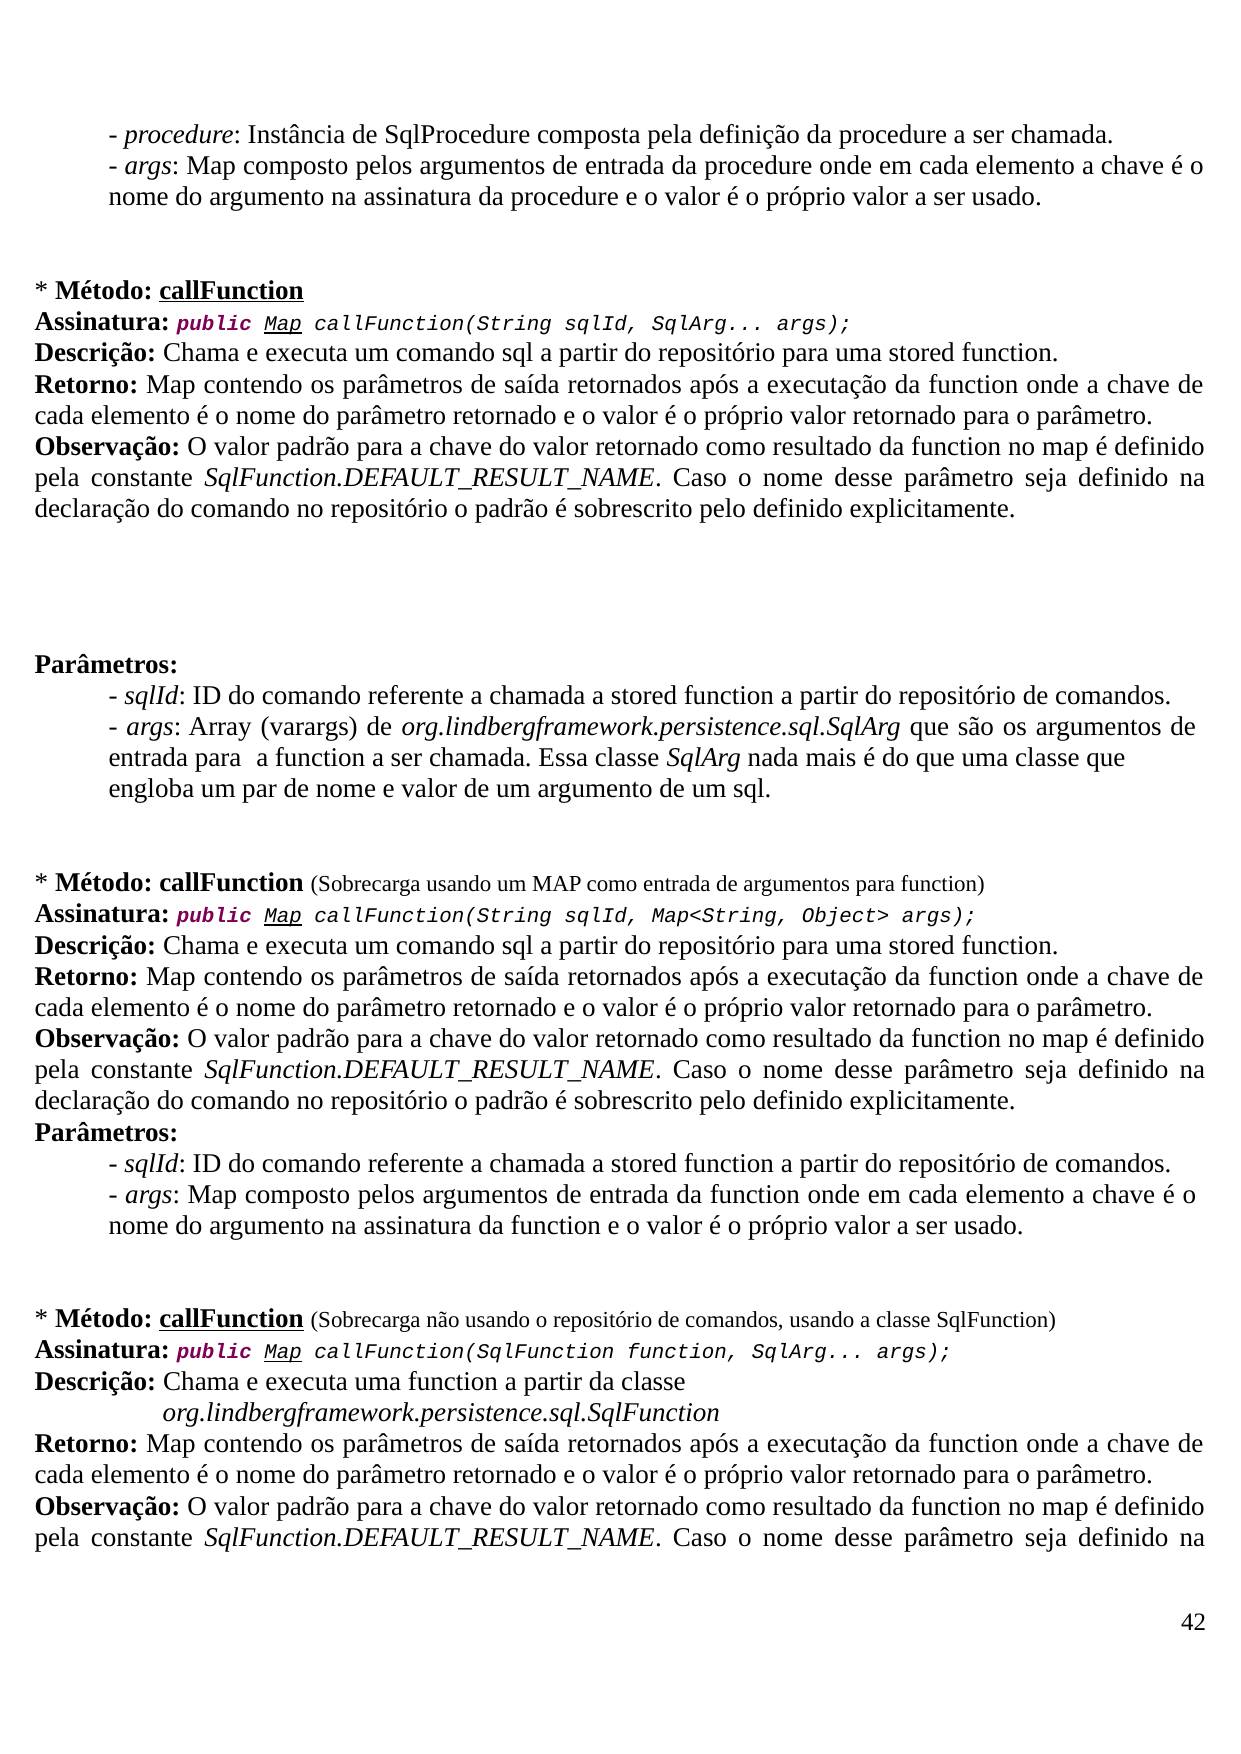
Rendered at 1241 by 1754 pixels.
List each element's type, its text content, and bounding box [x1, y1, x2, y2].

text * Método: callFunction (Sobrecarga usando um MAP como entrada de argumentos para function) [34, 866, 1206, 897]
text Descrição: Chama e executa uma function a partir da classe [34, 1365, 1206, 1396]
text Observação: O valor padrão para a chave do valor retornado como resultado da function no map é definido pela constante SqlFunction.DEFAULT_RESULT_NAME. Caso o nome desse parâmetro seja definido na [34, 1490, 1206, 1552]
text Retorno: Map contendo os parâmetros de saída retornados após a executação da function onde a chave de cada elemento é o nome do parâmetro retornado e o valor é o próprio valor retornado para o parâmetro. [34, 368, 1206, 430]
text * Método: callFunction (Sobrecarga não usando o repositório de comandos, usando a classe SqlFunction) [34, 1302, 1206, 1334]
text Assinatura: public Map callFunction(SqlFunction function, SqlArg... args); [34, 1334, 1206, 1365]
text org.lindbergframework.persistence.sql.SqlFunction [34, 1396, 1206, 1427]
text Assinatura: public Map callFunction(String sqlId, SqlArg... args); [34, 305, 1206, 337]
text - args: Array (varargs) de org.lindbergframework.persistence.sql.SqlArg que são os argumentos de entrada para a function a ser chamada. Essa classe SqlArg nada mais é do que uma classe que engloba um par de nome e valor de um argumento de um sql. [34, 710, 1206, 804]
text * Método: callFunction [34, 274, 1206, 305]
text Retorno: Map contendo os parâmetros de saída retornados após a executação da function onde a chave de cada elemento é o nome do parâmetro retornado e o valor é o próprio valor retornado para o parâmetro. [34, 1427, 1206, 1490]
text Retorno: Map contendo os parâmetros de saída retornados após a executação da function onde a chave de cada elemento é o nome do parâmetro retornado e o valor é o próprio valor retornado para o parâmetro. [34, 960, 1206, 1022]
text - args: Map composto pelos argumentos de entrada da procedure onde em cada elemento a chave é o nome do argumento na assinatura da procedure e o valor é o próprio valor a ser usado. [34, 149, 1206, 212]
text Descrição: Chama e executa um comando sql a partir do repositório para uma stored function. [34, 337, 1206, 368]
text Parâmetros: [34, 1116, 1206, 1147]
text Assinatura: public Map callFunction(String sqlId, Map<String, Object> args); [34, 897, 1206, 929]
text - args: Map composto pelos argumentos de entrada da function onde em cada elemento a chave é o nome do argumento na assinatura da function e o valor é o próprio valor a ser usado. [34, 1178, 1206, 1240]
text Observação: O valor padrão para a chave do valor retornado como resultado da function no map é definido pela constante SqlFunction.DEFAULT_RESULT_NAME. Caso o nome desse parâmetro seja definido na declaração do comando no repositório o padrão é sobrescrito pelo definido explicitamente. [34, 1022, 1206, 1116]
text Parâmetros: [34, 648, 1206, 679]
text Observação: O valor padrão para a chave do valor retornado como resultado da function no map é definido pela constante SqlFunction.DEFAULT_RESULT_NAME. Caso o nome desse parâmetro seja definido na declaração do comando no repositório o padrão é sobrescrito pelo definido explicitamente. [34, 430, 1206, 523]
text - procedure: Instância de SqlProcedure composta pela definição da procedure a ser chamada. [34, 118, 1206, 149]
text - sqlId: ID do comando referente a chamada a stored function a partir do repositório de comandos. [34, 679, 1206, 710]
text Descrição: Chama e executa um comando sql a partir do repositório para uma stored function. [34, 929, 1206, 960]
text - sqlId: ID do comando referente a chamada a stored function a partir do repositório de comandos. [34, 1147, 1206, 1178]
